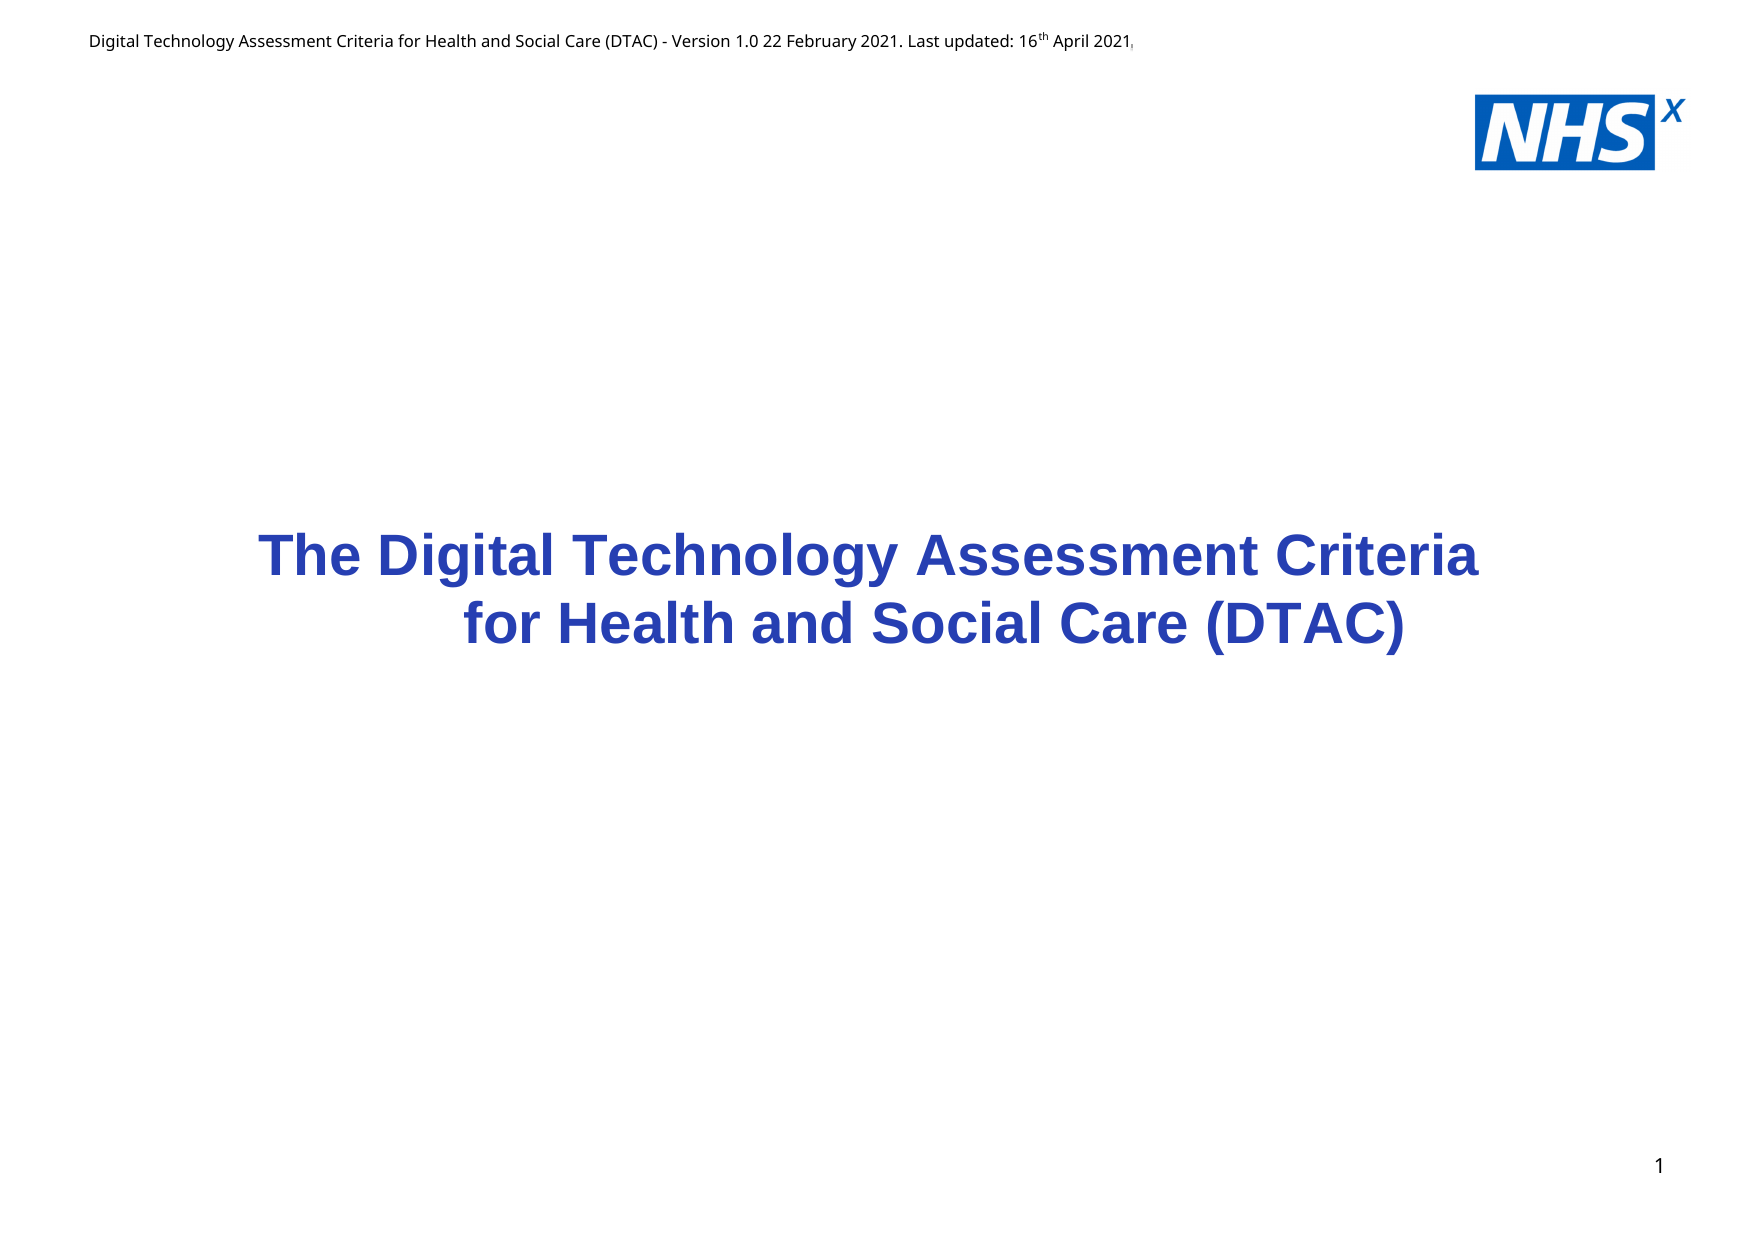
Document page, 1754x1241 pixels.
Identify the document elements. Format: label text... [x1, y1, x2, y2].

title for Health and Social Care (DTAC) [389, 589, 1666, 656]
title The Digital Technology Assessment Criteria [89, 521, 1666, 588]
